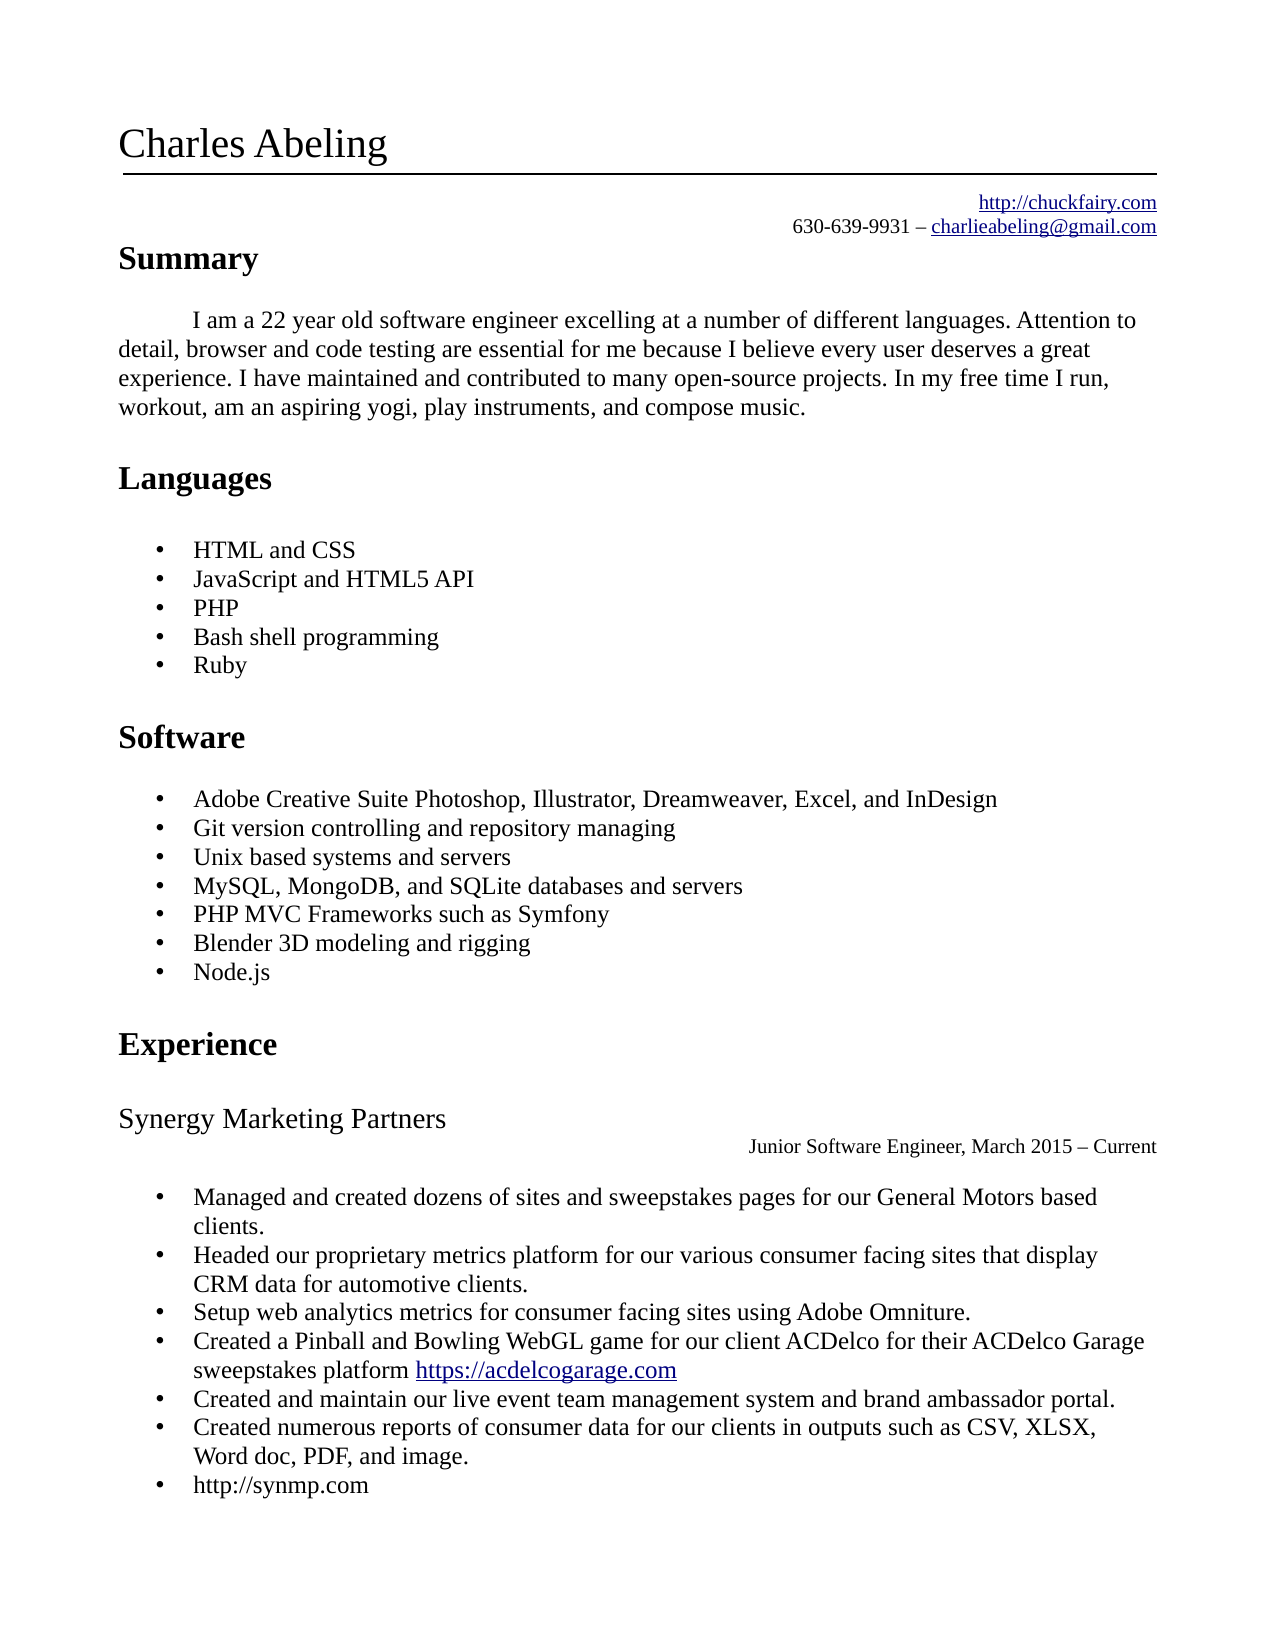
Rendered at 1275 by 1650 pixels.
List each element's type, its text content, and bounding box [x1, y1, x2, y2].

list PHP [156, 593, 1157, 622]
list HTML and CSS [156, 535, 1157, 564]
text 630-639-9931 – charlieabeling@gmail.com [118, 214, 1157, 238]
text Languages [118, 459, 1157, 497]
list Ruby [156, 650, 1157, 679]
list Created numerous reports of consumer data for our clients in outputs such as CSV, XLSX, Word doc, PDF, and image. [156, 1412, 1157, 1470]
text Charles Abeling [118, 118, 1157, 166]
list Managed and created dozens of sites and sweepstakes pages for our General Motors based clients. [156, 1182, 1157, 1240]
list JavaScript and HTML5 API [156, 564, 1157, 593]
list MySQL, MongoDB, and SQLite databases and servers [156, 871, 1157, 899]
list Bash shell programming [156, 622, 1157, 650]
list Setup web analytics metrics for consumer facing sites using Adobe Omniture. [156, 1297, 1157, 1326]
text http://chuckfairy.com [118, 190, 1157, 214]
list Blender 3D modeling and rigging [156, 928, 1157, 957]
list Adobe Creative Suite Photoshop, Illustrator, Dreamweaver, Excel, and InDesign [156, 784, 1157, 813]
text Junior Software Engineer, March 2015 – Current [118, 1134, 1157, 1158]
list Git version controlling and repository managing [156, 813, 1157, 842]
list Node.js [156, 957, 1157, 986]
list PHP MVC Frameworks such as Symfony [156, 899, 1157, 928]
list Created a Pinball and Bowling WebGL game for our client ACDelco for their ACDelco Garage sweepstakes platform https://acdelcogarage.com [156, 1326, 1157, 1384]
text Software [118, 717, 1157, 756]
text Summary [118, 238, 1157, 277]
text Synergy Marketing Partners [118, 1101, 1157, 1134]
text Experience [118, 1024, 1157, 1062]
text I am a 22 year old software engineer excelling at a number of different languages. Attention to detail, browser and code testing are essential for me because I believe every user deserves a great experience. I have maintained and contributed to many open-source projects. In my free time I run, workout, am an aspiring yogi, play instruments, and compose music. [118, 305, 1157, 420]
list Headed our proprietary metrics platform for our various consumer facing sites that display CRM data for automotive clients. [156, 1240, 1157, 1297]
list Unix based systems and servers [156, 842, 1157, 871]
list http://synmp.com [156, 1470, 1157, 1499]
list Created and maintain our live event team management system and brand ambassador portal. [156, 1384, 1157, 1412]
